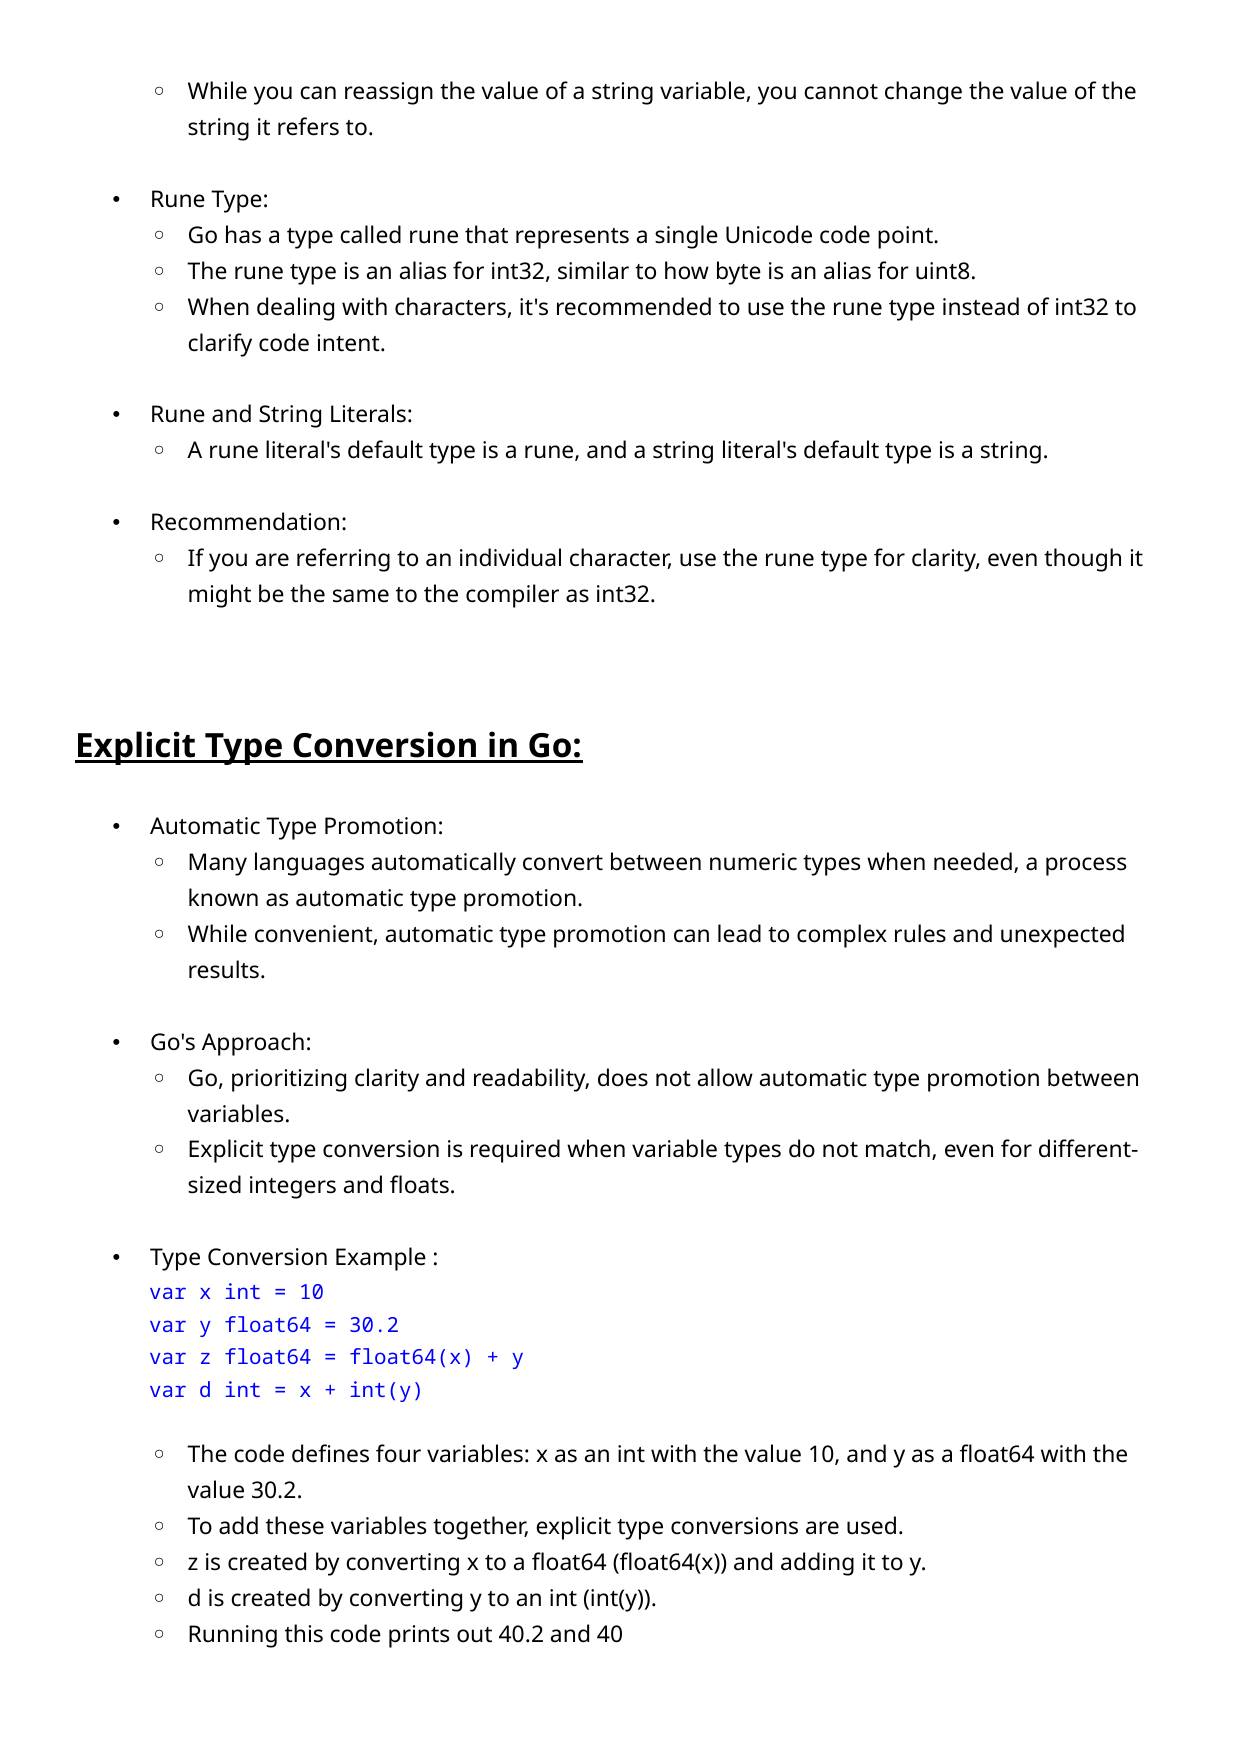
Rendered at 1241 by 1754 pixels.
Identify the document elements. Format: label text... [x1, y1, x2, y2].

list Recommendation: [112, 506, 1166, 537]
text var y float64 = 30.2 [149, 1310, 1166, 1338]
list If you are referring to an individual character, use the rune type for clarity, even though it might be the same to the compiler as int32. [150, 542, 1166, 609]
list A rune literal's default type is a rune, and a string literal's default type is a string. [150, 434, 1166, 466]
list When dealing with characters, it's recommended to use the rune type instead of int32 to clarify code intent. [150, 291, 1166, 358]
list Go, prioritizing clarity and readability, does not allow automatic type promotion between variables. [150, 1062, 1166, 1129]
list Go has a type called rune that represents a single Unicode code point. [150, 219, 1166, 250]
list z is created by converting x to a float64 (float64(x)) and adding it to y. [150, 1546, 1166, 1577]
list The code defines four variables: x as an int with the value 10, and y as a float64 with the value 30.2. [150, 1438, 1166, 1505]
text var d int = x + int(y) [149, 1375, 1166, 1403]
text Explicit Type Conversion in Go: [75, 722, 1166, 767]
list Rune and String Literals: [112, 398, 1166, 430]
list Automatic Type Promotion: [112, 810, 1166, 841]
text var z float64 = float64(x) + y [149, 1342, 1166, 1371]
list To add these variables together, explicit type conversions are used. [150, 1510, 1166, 1541]
list Running this code prints out 40.2 and 40 [150, 1618, 1166, 1649]
list d is created by converting y to an int (int(y)). [150, 1582, 1166, 1613]
list While convenient, automatic type promotion can lead to complex rules and unexpected results. [150, 918, 1166, 985]
list Type Conversion Example : [112, 1241, 1166, 1272]
list Explicit type conversion is required when variable types do not match, even for different-sized integers and floats. [150, 1133, 1166, 1201]
list The rune type is an alias for int32, similar to how byte is an alias for uint8. [150, 255, 1166, 286]
list Many languages automatically convert between numeric types when needed, a process known as automatic type promotion. [150, 846, 1166, 913]
list Go's Approach: [112, 1026, 1166, 1057]
text var x int = 10 [149, 1277, 1166, 1306]
list Rune Type: [112, 183, 1166, 214]
list While you can reassign the value of a string variable, you cannot change the value of the string it refers to. [150, 75, 1166, 142]
